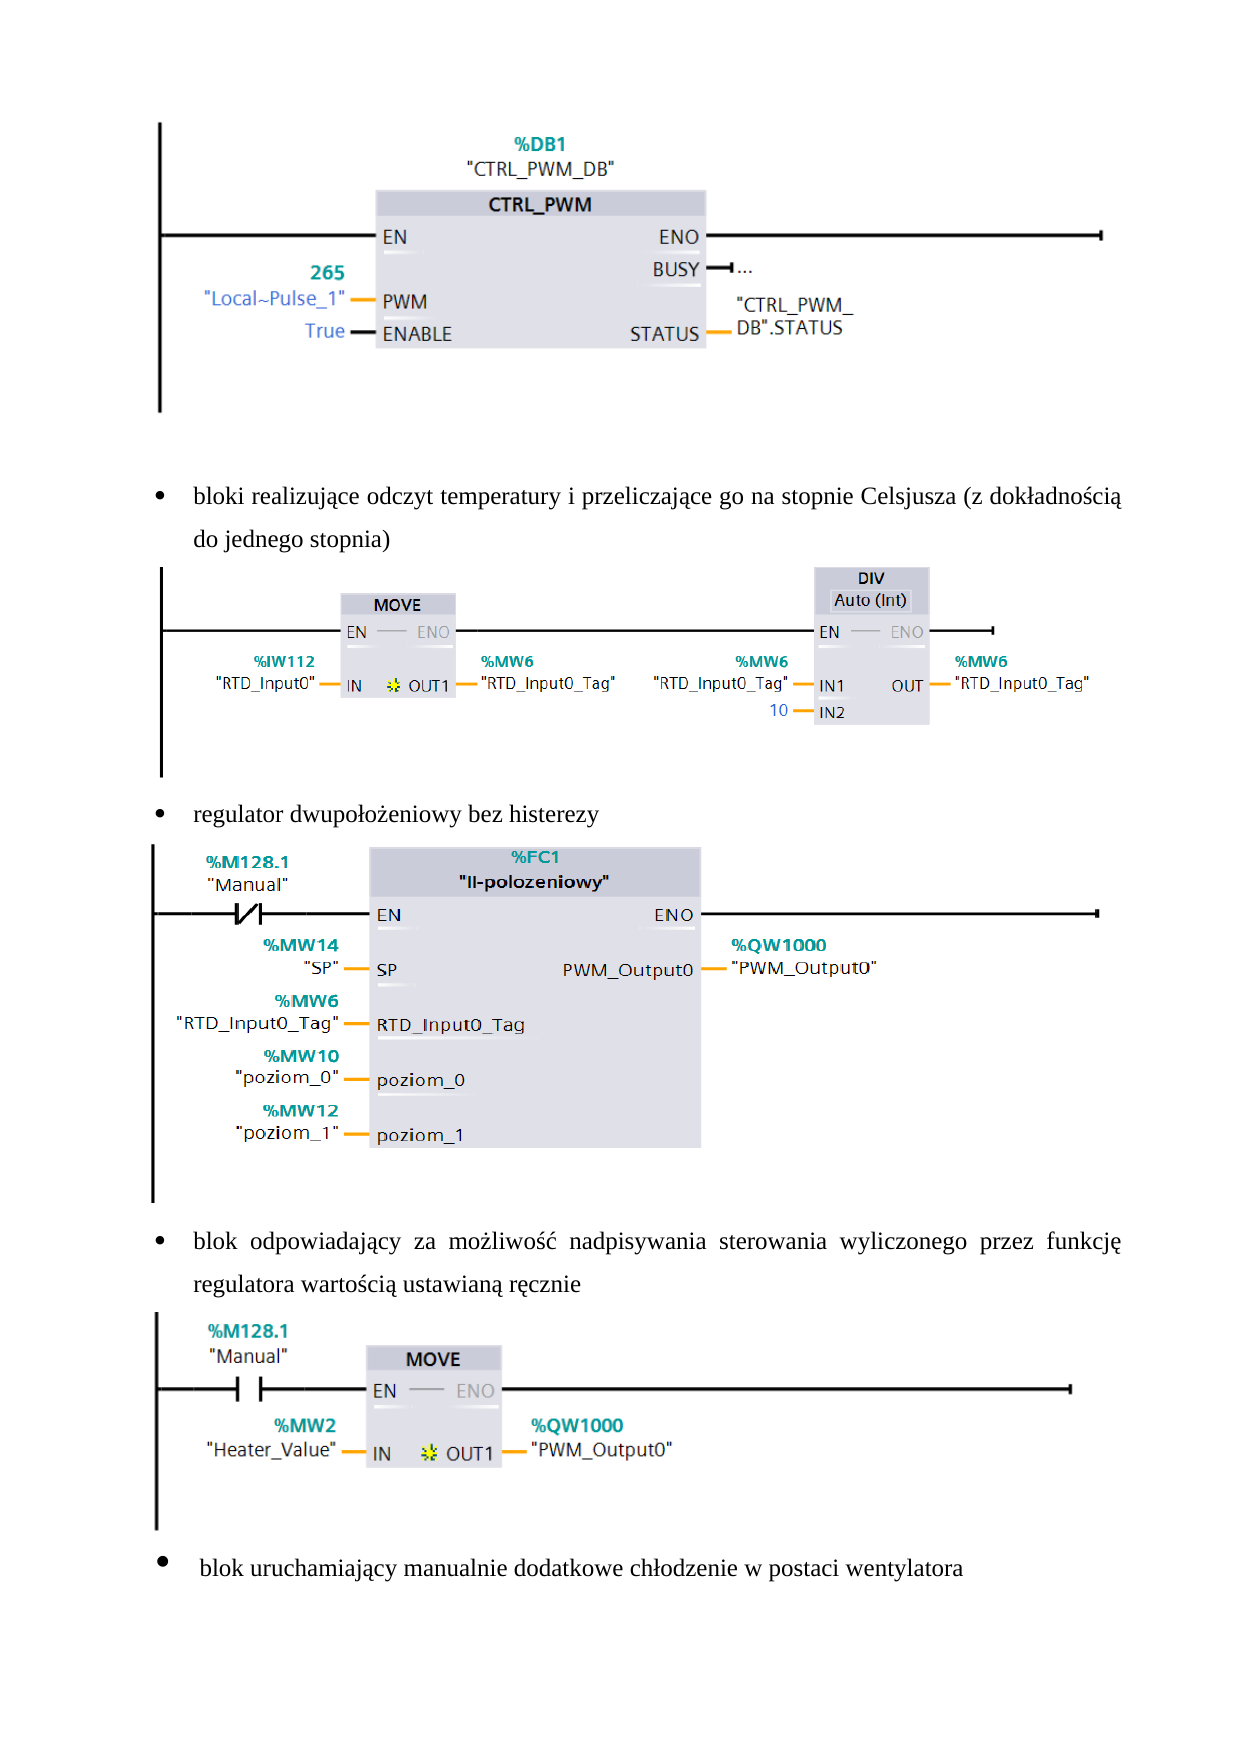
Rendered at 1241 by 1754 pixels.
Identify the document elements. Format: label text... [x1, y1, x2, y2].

list bloki realizujące odczyt temperatury i przeliczające go na stopnie Celsjusza (z dokładnością do jednego stopnia) [156, 481, 1122, 553]
list blok odpowiadający za możliwość nadpisywania sterowania wyliczonego przez funkcję regulatora wartością ustawianą ręcznie [156, 1226, 1122, 1298]
list blok uruchamiający manualnie dodatkowe chłodzenie w postaci wentylatora [156, 1547, 1122, 1585]
list regulator dwupołożeniowy bez histerezy [156, 799, 1122, 828]
